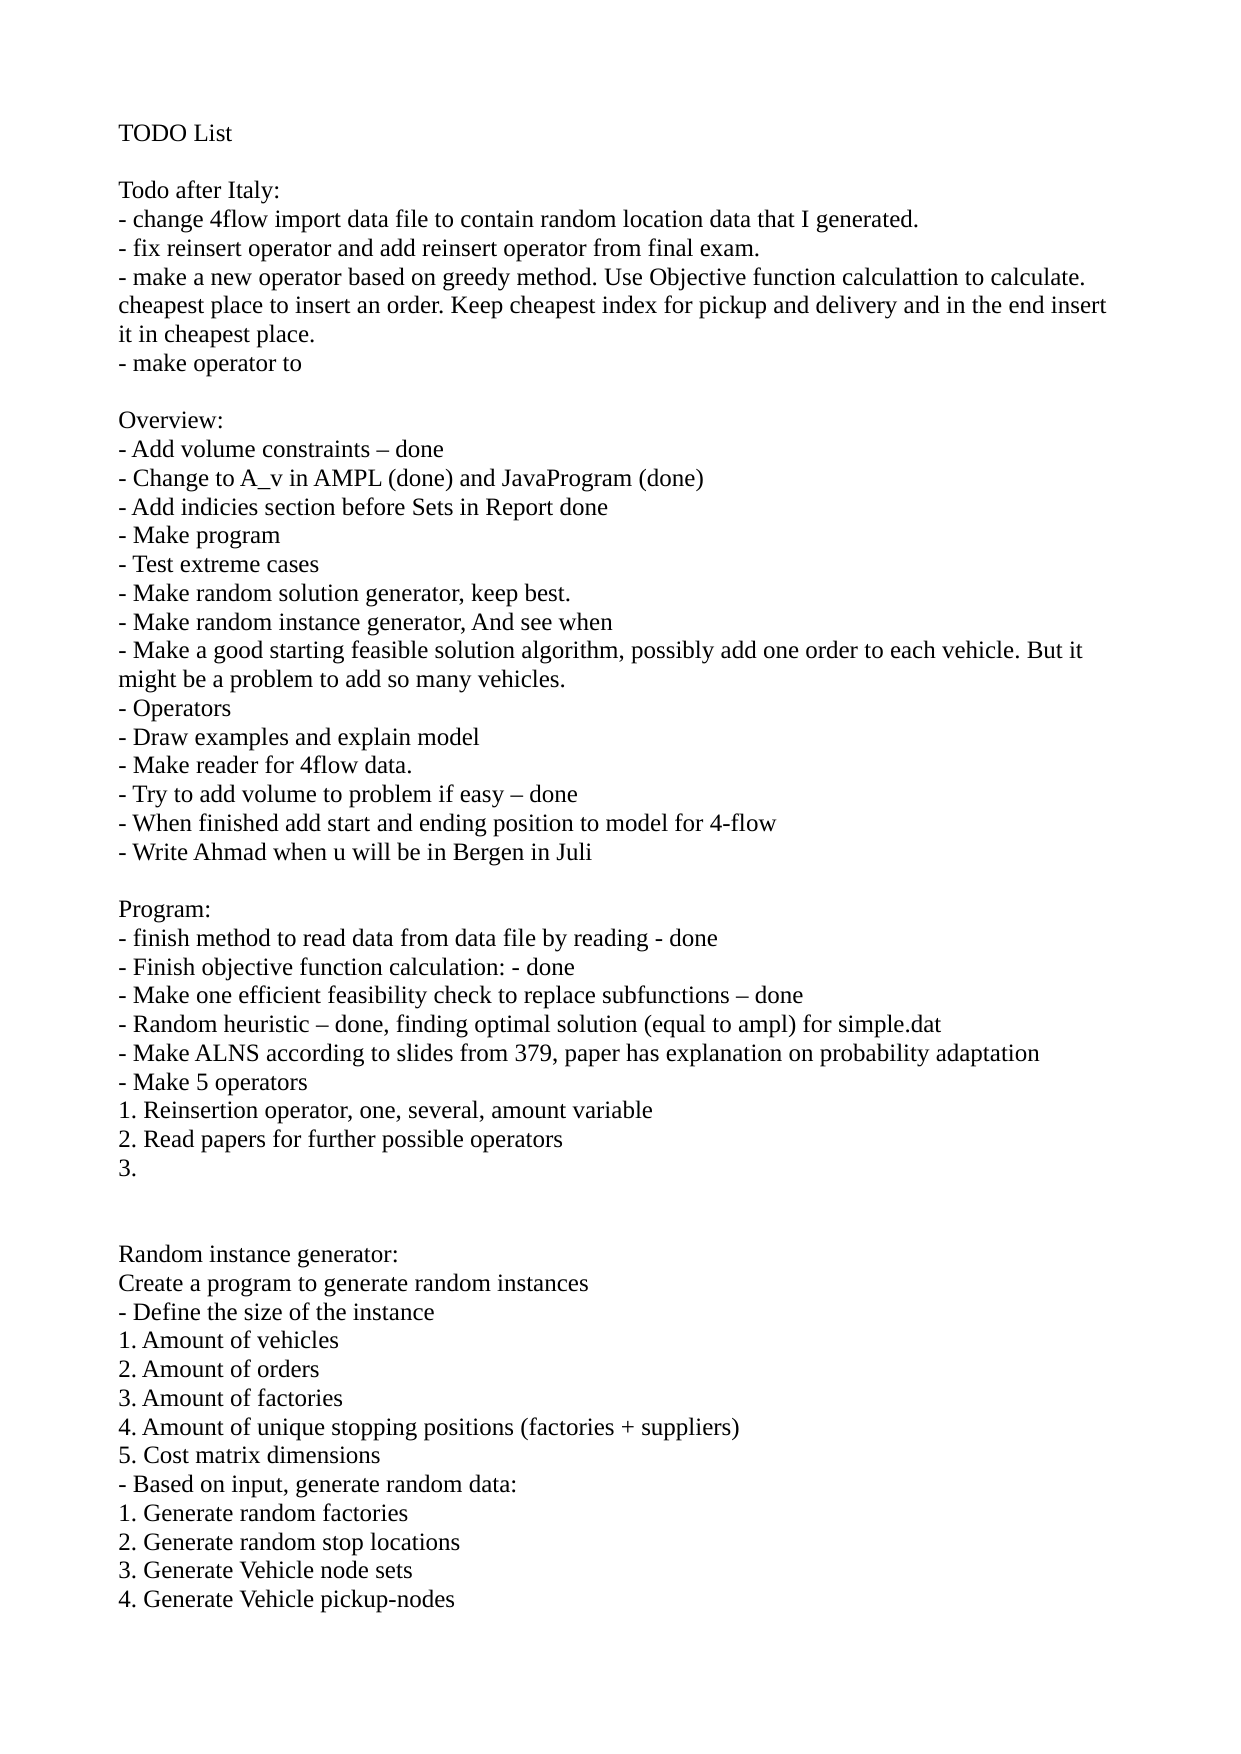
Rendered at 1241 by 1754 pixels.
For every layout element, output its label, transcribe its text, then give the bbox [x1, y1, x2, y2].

text - Make reader for 4flow data. [118, 751, 1122, 779]
text 2. Read papers for further possible operators [118, 1124, 1122, 1153]
text - change 4flow import data file to contain random location data that I generated. [118, 204, 1122, 233]
text Todo after Italy: [118, 176, 1122, 204]
text - Try to add volume to problem if easy – done [118, 779, 1122, 808]
text 5. Cost matrix dimensions [118, 1441, 1122, 1469]
text 1. Generate random factories [118, 1498, 1122, 1527]
text 4. Generate Vehicle pickup-nodes [118, 1584, 1122, 1613]
text - Based on input, generate random data: [118, 1469, 1122, 1498]
text 1. Reinsertion operator, one, several, amount variable [118, 1096, 1122, 1124]
text - Make random solution generator, keep best. [118, 578, 1122, 607]
text - Make random instance generator, And see when [118, 607, 1122, 636]
text - Add volume constraints – done [118, 434, 1122, 463]
text 4. Amount of unique stopping positions (factories + suppliers) [118, 1412, 1122, 1441]
text TODO List [118, 118, 1122, 147]
text 1. Amount of vehicles [118, 1326, 1122, 1354]
text - Change to A_v in AMPL (done) and JavaProgram (done) [118, 463, 1122, 492]
text 3. Amount of factories [118, 1383, 1122, 1412]
text - Make one efficient feasibility check to replace subfunctions – done [118, 981, 1122, 1009]
text Overview: [118, 406, 1122, 434]
text - Define the size of the instance [118, 1297, 1122, 1326]
text - Make program [118, 521, 1122, 549]
text - Draw examples and explain model [118, 722, 1122, 751]
text 3. [118, 1153, 1122, 1182]
text - Finish objective function calculation: - done [118, 952, 1122, 981]
text - Write Ahmad when u will be in Bergen in Juli [118, 837, 1122, 866]
text Random instance generator: [118, 1239, 1122, 1268]
text - Operators [118, 693, 1122, 722]
text - fix reinsert operator and add reinsert operator from final exam. [118, 233, 1122, 262]
text Program: [118, 894, 1122, 923]
text - Make 5 operators [118, 1067, 1122, 1096]
text - Test extreme cases [118, 549, 1122, 578]
text - Make a good starting feasible solution algorithm, possibly add one order to each vehicle. But it might be a problem to add so many vehicles. [118, 636, 1122, 693]
text Create a program to generate random instances [118, 1268, 1122, 1297]
text - Random heuristic – done, finding optimal solution (equal to ampl) for simple.dat [118, 1009, 1122, 1038]
text 2. Amount of orders [118, 1354, 1122, 1383]
text - When finished add start and ending position to model for 4-flow [118, 808, 1122, 837]
text - Add indicies section before Sets in Report done [118, 492, 1122, 521]
text - Make ALNS according to slides from 379, paper has explanation on probability adaptation [118, 1038, 1122, 1067]
text - make a new operator based on greedy method. Use Objective function calculattion to calculate. cheapest place to insert an order. Keep cheapest index for pickup and delivery and in the end insert it in cheapest place. [118, 262, 1122, 348]
text 3. Generate Vehicle node sets [118, 1556, 1122, 1584]
text 2. Generate random stop locations [118, 1527, 1122, 1556]
text - make operator to [118, 348, 1122, 377]
text - finish method to read data from data file by reading - done [118, 923, 1122, 952]
